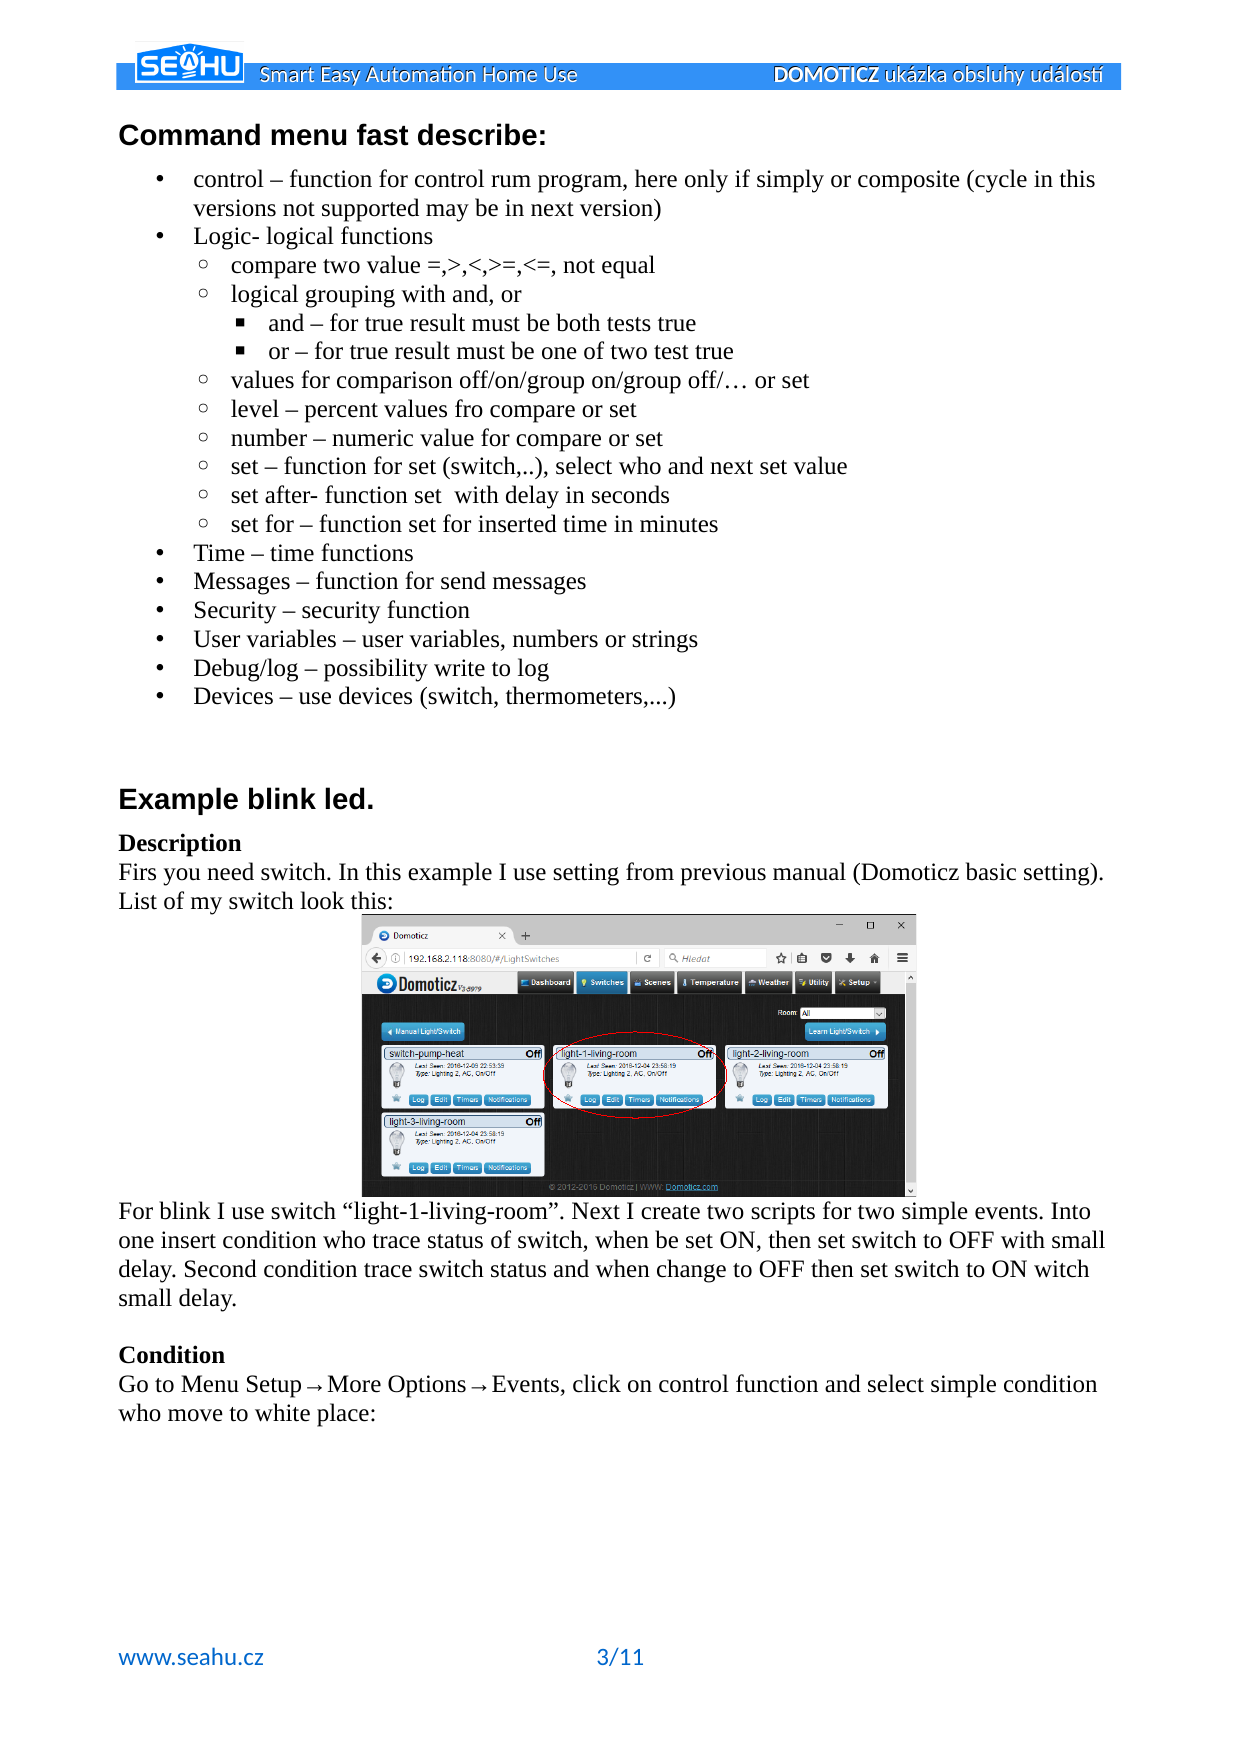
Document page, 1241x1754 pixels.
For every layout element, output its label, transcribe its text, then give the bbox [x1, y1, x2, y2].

list set for – function set for inserted time in minutes [193, 509, 1122, 538]
text Condition [118, 1340, 1122, 1369]
list Time – time functions [156, 538, 1122, 566]
list User variables – user variables, numbers or strings [156, 624, 1122, 653]
list or – for true result must be one of two test true [231, 336, 1122, 365]
picture [361, 914, 917, 1197]
list compare two value =,>,<,>=,<=, not equal [193, 250, 1122, 279]
list Logic- logical functions [156, 221, 1122, 250]
subtitle Example blink led. [118, 782, 1122, 816]
list level – percent values fro compare or set [193, 394, 1122, 423]
list values for comparison off/on/group on/group off/… or set [193, 365, 1122, 394]
list logical grouping with and, or [193, 279, 1122, 308]
list control – function for control rum program, here only if simply or composite (cycle in this versions not supported may be in next version) [156, 164, 1122, 221]
list and – for true result must be both tests true [231, 308, 1122, 336]
text Description [118, 828, 1122, 857]
text Firs you need switch. In this example I use setting from previous manual (Domoticz basic setting). List of my switch look this: [118, 857, 1122, 915]
list Devices – use devices (switch, thermometers,...) [156, 681, 1122, 710]
text For blink I use switch “light-1-living-room”. Next I create two scripts for two simple events. Into one insert condition who trace status of switch, when be set ON, then set switch to OFF with small delay. Second condition trace switch status and when change to OFF then set switch to ON witch small delay. [118, 915, 1122, 1311]
subtitle Command menu fast describe: [118, 118, 1122, 151]
list Security – security function [156, 595, 1122, 624]
list set after- function set with delay in seconds [193, 480, 1122, 509]
list Messages – function for send messages [156, 566, 1122, 595]
text Go to Menu Setup→More Options→Events, click on control function and select simple condition who move to white place: [118, 1369, 1122, 1426]
list set – function for set (switch,..), select who and next set value [193, 451, 1122, 480]
list number – numeric value for compare or set [193, 423, 1122, 451]
list Debug/log – possibility write to log [156, 653, 1122, 681]
picture [135, 41, 245, 83]
